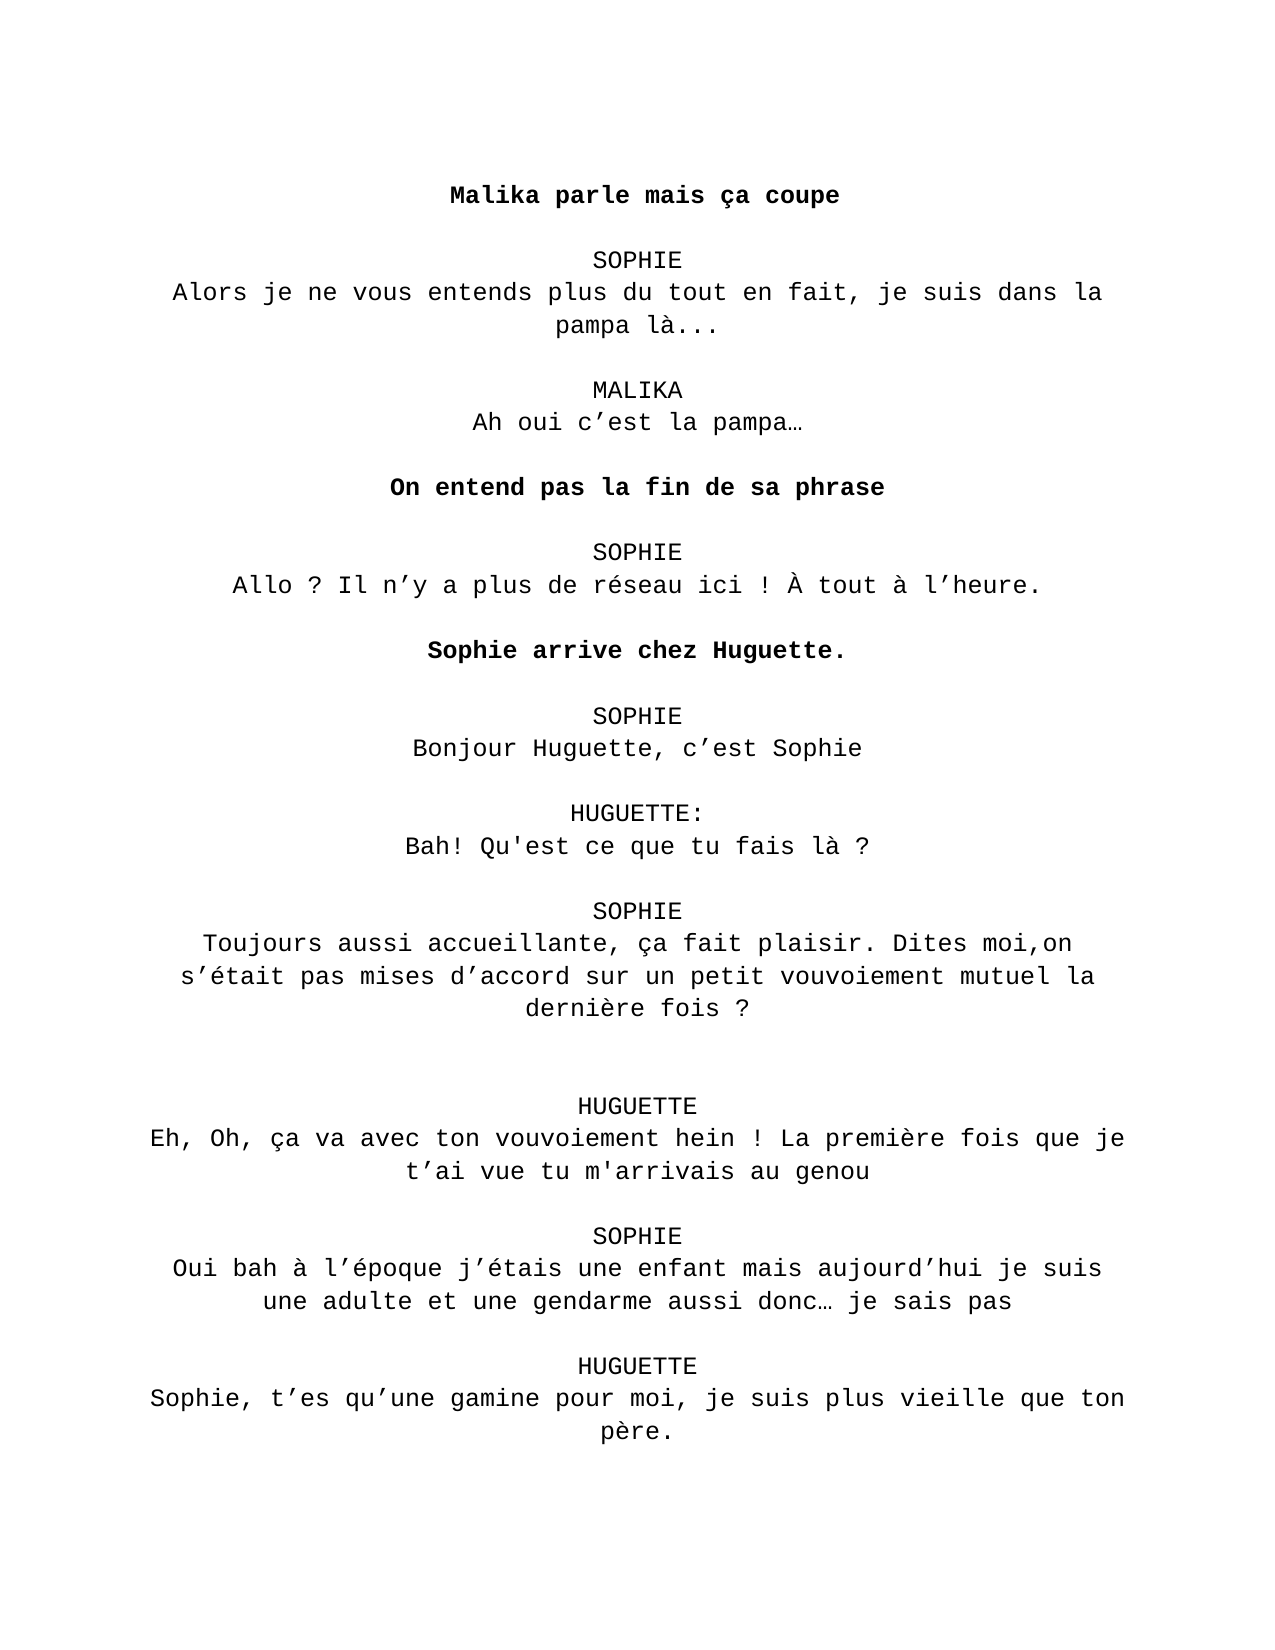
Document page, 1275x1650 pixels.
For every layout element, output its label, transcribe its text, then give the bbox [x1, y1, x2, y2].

text HUGUETTE [150, 1353, 1125, 1382]
text HUGUETTE: [150, 801, 1125, 829]
text SOPHIE [150, 540, 1125, 568]
text Eh, Oh, ça va avec ton vouvoiement hein ! La première fois que je t’ai vue tu m'arrivais au genou [150, 1126, 1125, 1187]
text Oui bah à l’époque j’étais une enfant mais aujourd’hui je suis une adulte et une gendarme aussi donc… je sais pas [150, 1256, 1125, 1317]
text Bah! Qu'est ce que tu fais là ? [150, 833, 1125, 862]
text Ah oui c’est la pampa… [150, 410, 1125, 438]
text Bonjour Huguette, c’est Sophie [150, 736, 1125, 764]
text On entend pas la fin de sa phrase [150, 475, 1125, 503]
text Sophie, t’es qu’une gamine pour moi, je suis plus vieille que ton père. [150, 1386, 1125, 1447]
text MALIKA [150, 377, 1125, 406]
text SOPHIE [150, 898, 1125, 927]
text Allo ? Il n’y a plus de réseau ici ! À tout à l’heure. [150, 572, 1125, 601]
text SOPHIE [150, 703, 1125, 732]
text SOPHIE [150, 247, 1125, 276]
text Toujours aussi accueillante, ça fait plaisir. Dites moi,on s’était pas mises d’accord sur un petit vouvoiement mutuel la dernière fois ? [150, 931, 1125, 1024]
text SOPHIE [150, 1223, 1125, 1252]
text Sophie arrive chez Huguette. [150, 638, 1125, 666]
text Malika parle mais ça coupe [150, 182, 1125, 211]
text Alors je ne vous entends plus du tout en fait, je suis dans la pampa là... [150, 280, 1125, 341]
text HUGUETTE [150, 1093, 1125, 1122]
